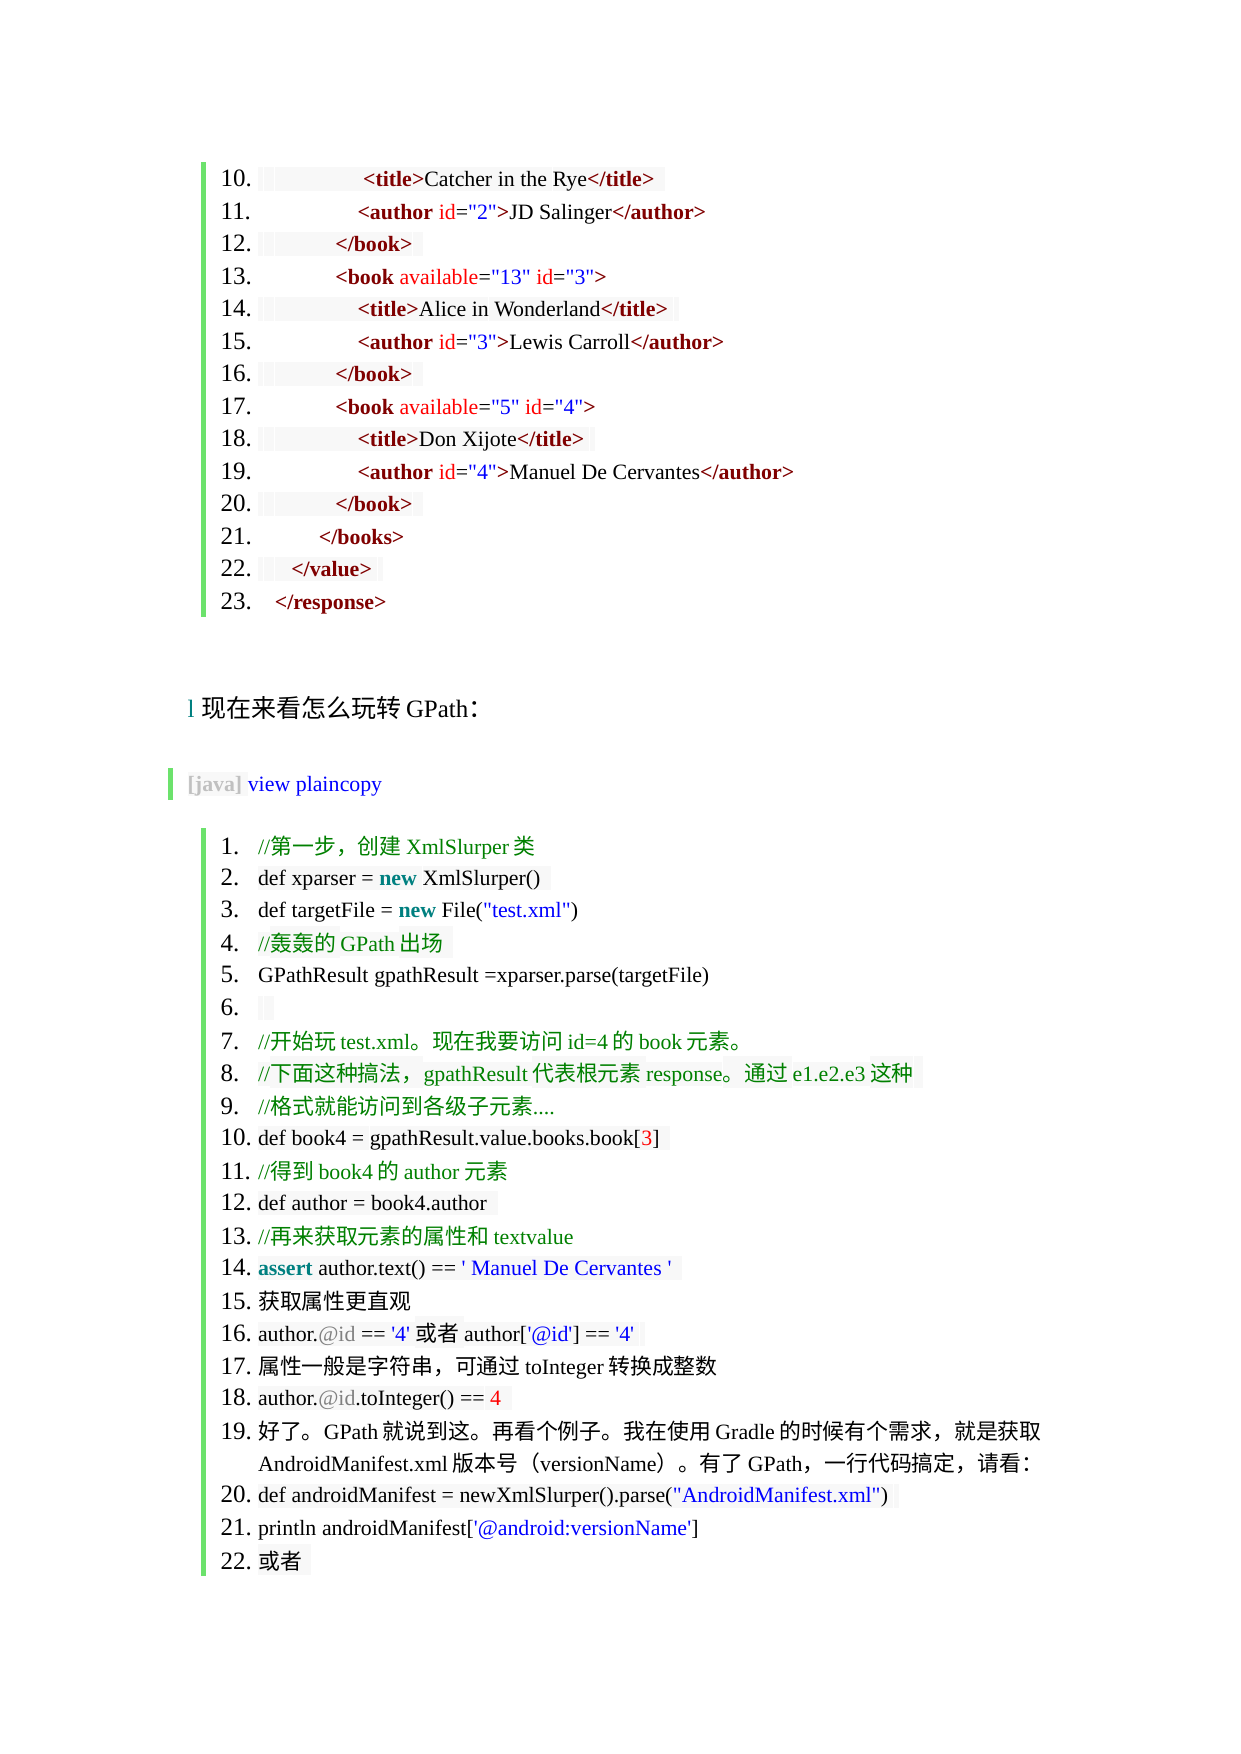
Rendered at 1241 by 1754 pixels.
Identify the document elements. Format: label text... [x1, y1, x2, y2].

list def book4 = gpathResult.value.books.book[3] [206, 1121, 1053, 1153]
list assert author.text() == ' Manuel De Cervantes ' [206, 1251, 1053, 1283]
list <title>Don Xijote</title> [206, 422, 1053, 454]
list </value> [206, 552, 1053, 584]
list <title>Catcher in the Rye</title> [206, 162, 1053, 194]
list //再来获取元素的属性和textvalue [206, 1218, 1053, 1251]
list 属性一般是字符串，可通过toInteger转换成整数 [206, 1348, 1053, 1381]
list </books> [206, 519, 1053, 552]
list author.@id.toInteger() == 4 [206, 1381, 1053, 1413]
list author.@id == '4' 或者 author['@id'] == '4' [206, 1316, 1053, 1348]
list //第一步，创建XmlSlurper类 [206, 828, 1053, 861]
list //得到book4的author元素 [206, 1153, 1053, 1186]
list <author id="3">Lewis Carroll</author> [206, 324, 1053, 357]
list </response> [206, 584, 1053, 617]
list def xparser = new XmlSlurper() [206, 861, 1053, 893]
list def targetFile = new File("test.xml") [206, 893, 1053, 926]
list <title>Alice in Wonderland</title> [206, 292, 1053, 324]
list def androidManifest = newXmlSlurper().parse("AndroidManifest.xml") [206, 1478, 1053, 1511]
list <author id="4">Manuel De Cervantes</author> [206, 454, 1053, 487]
list 或者 [206, 1543, 1053, 1576]
list //下面这种搞法，gpathResult代表根元素response。通过e1.e2.e3这种 [206, 1056, 1053, 1088]
list //开始玩test.xml。现在我要访问id=4的book元素。 [206, 1023, 1053, 1056]
list println androidManifest['@android:versionName'] [206, 1511, 1053, 1543]
list //轰轰的GPath出场 [206, 926, 1053, 958]
list def author = book4.author [206, 1186, 1053, 1218]
list //格式就能访问到各级子元素.... [206, 1088, 1053, 1121]
list </book> [206, 357, 1053, 389]
list <book available="5" id="4"> [206, 389, 1053, 422]
list <author id="2">JD Salinger</author> [206, 194, 1053, 227]
list 获取属性更直观 [206, 1283, 1053, 1316]
text l 现在来看怎么玩转GPath： [187, 674, 1053, 739]
list <book available="13" id="3"> [206, 259, 1053, 292]
text [java] view plaincopy [173, 768, 1053, 800]
list GPathResult gpathResult =xparser.parse(targetFile) [206, 958, 1053, 991]
list </book> [206, 227, 1053, 259]
list 好了。GPath就说到这。再看个例子。我在使用Gradle的时候有个需求，就是获取AndroidManifest.xml版本号（versionName）。有了GPath，一行代码搞定，请看： [206, 1413, 1053, 1478]
list </book> [206, 487, 1053, 519]
